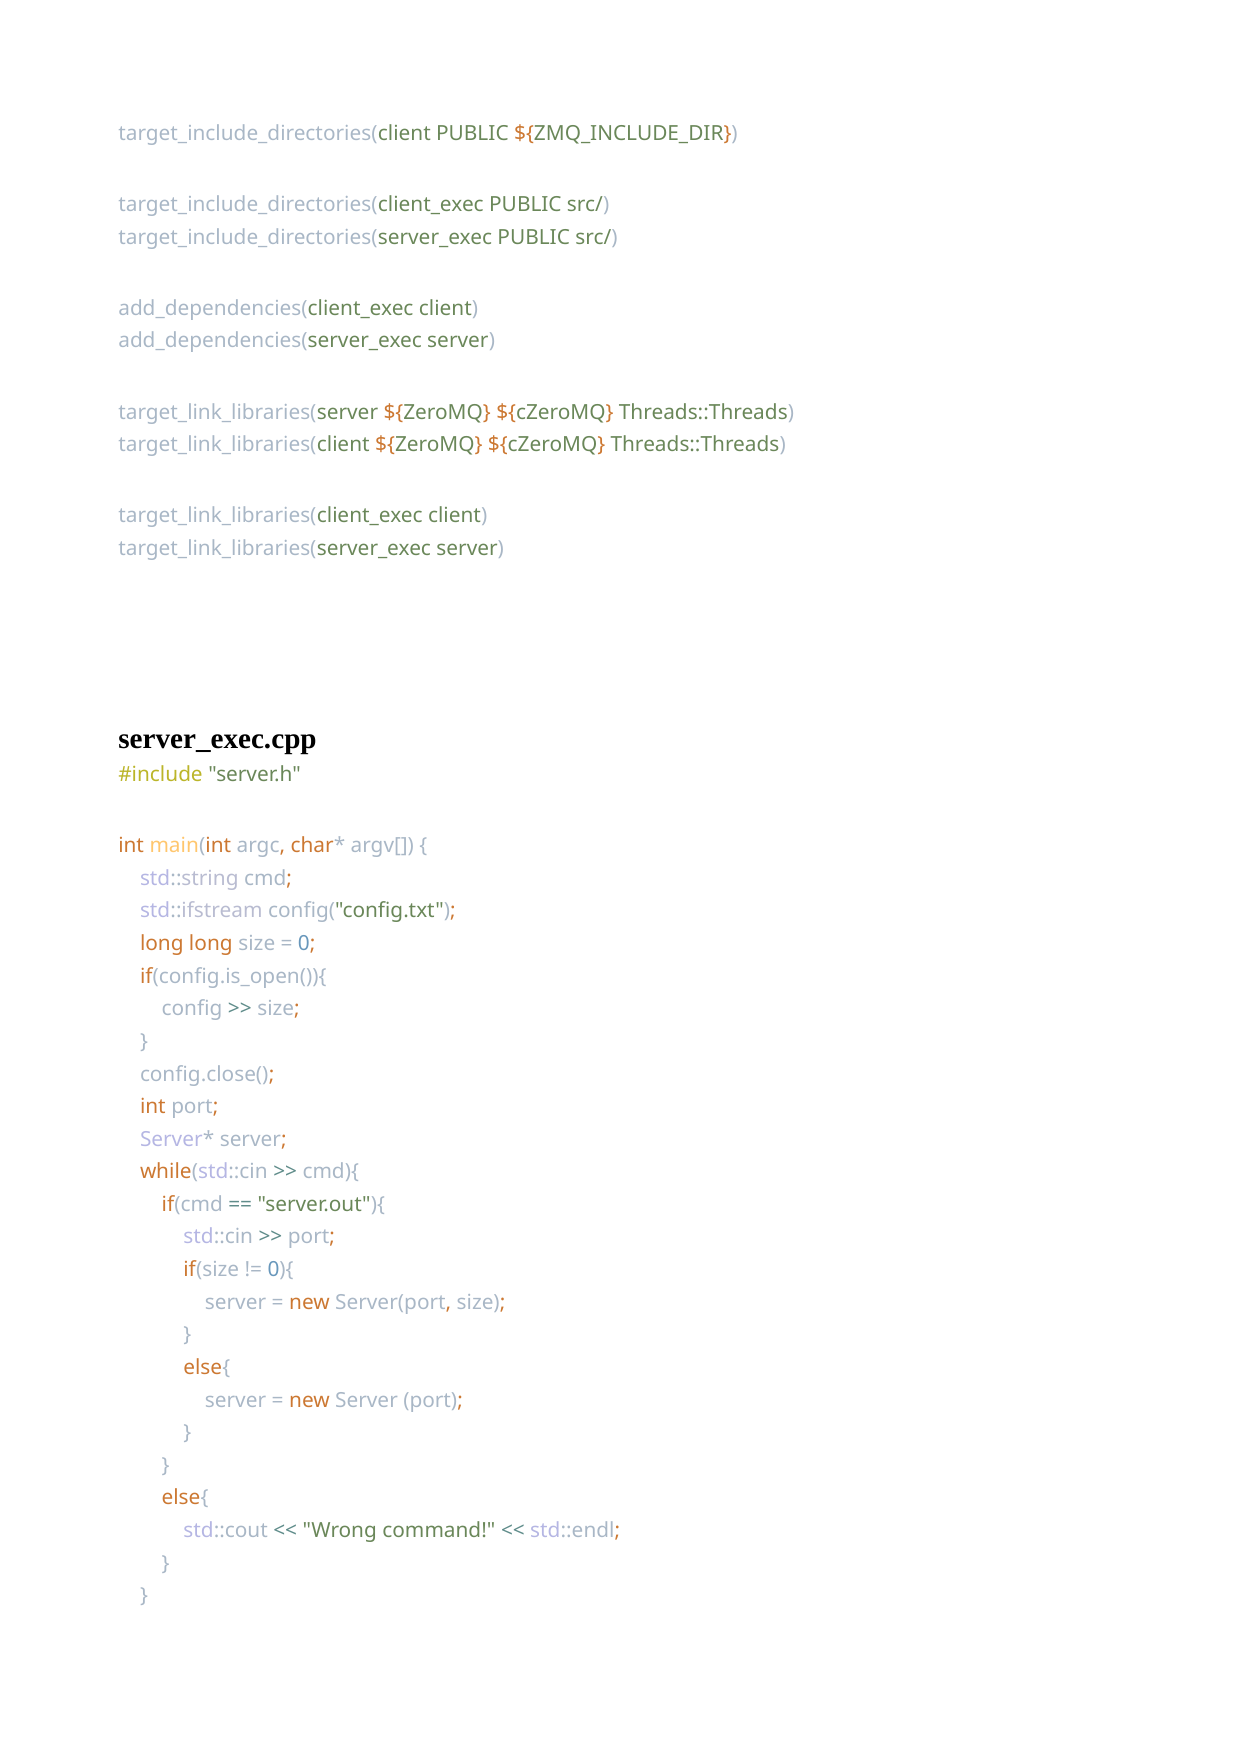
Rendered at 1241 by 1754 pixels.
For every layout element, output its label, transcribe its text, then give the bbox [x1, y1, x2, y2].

text target_include_directories(client PUBLIC ${ZMQ_INCLUDE_DIR}) target_include_directories(client_exec PUBLIC src/) target_include_directories(server_exec PUBLIC src/) add_dependencies(client_exec client) add_dependencies(server_exec server) target_link_libraries(server ${ZeroMQ} ${cZeroMQ} Threads::Threads) target_link_libraries(client ${ZeroMQ} ${cZeroMQ} Threads::Threads) target_link_libraries(client_exec client) target_link_libraries(server_exec server) [118, 118, 1122, 639]
text server_exec.cpp [118, 721, 1122, 754]
text #include "server.h" int main(int argc, char* argv[]) { std::string cmd; std::ifstream config("config.txt"); long long size = 0; if(config.is_open()){ config >> size; } config.close(); int port; Server* server; while(std::cin >> cmd){ if(cmd == "server.out"){ std::cin >> port; if(size != 0){ server = new Server(port, size); } else{ server = new Server (port); } } else{ std::cout << "Wrong command!" << std::endl; } } [118, 759, 1122, 1609]
